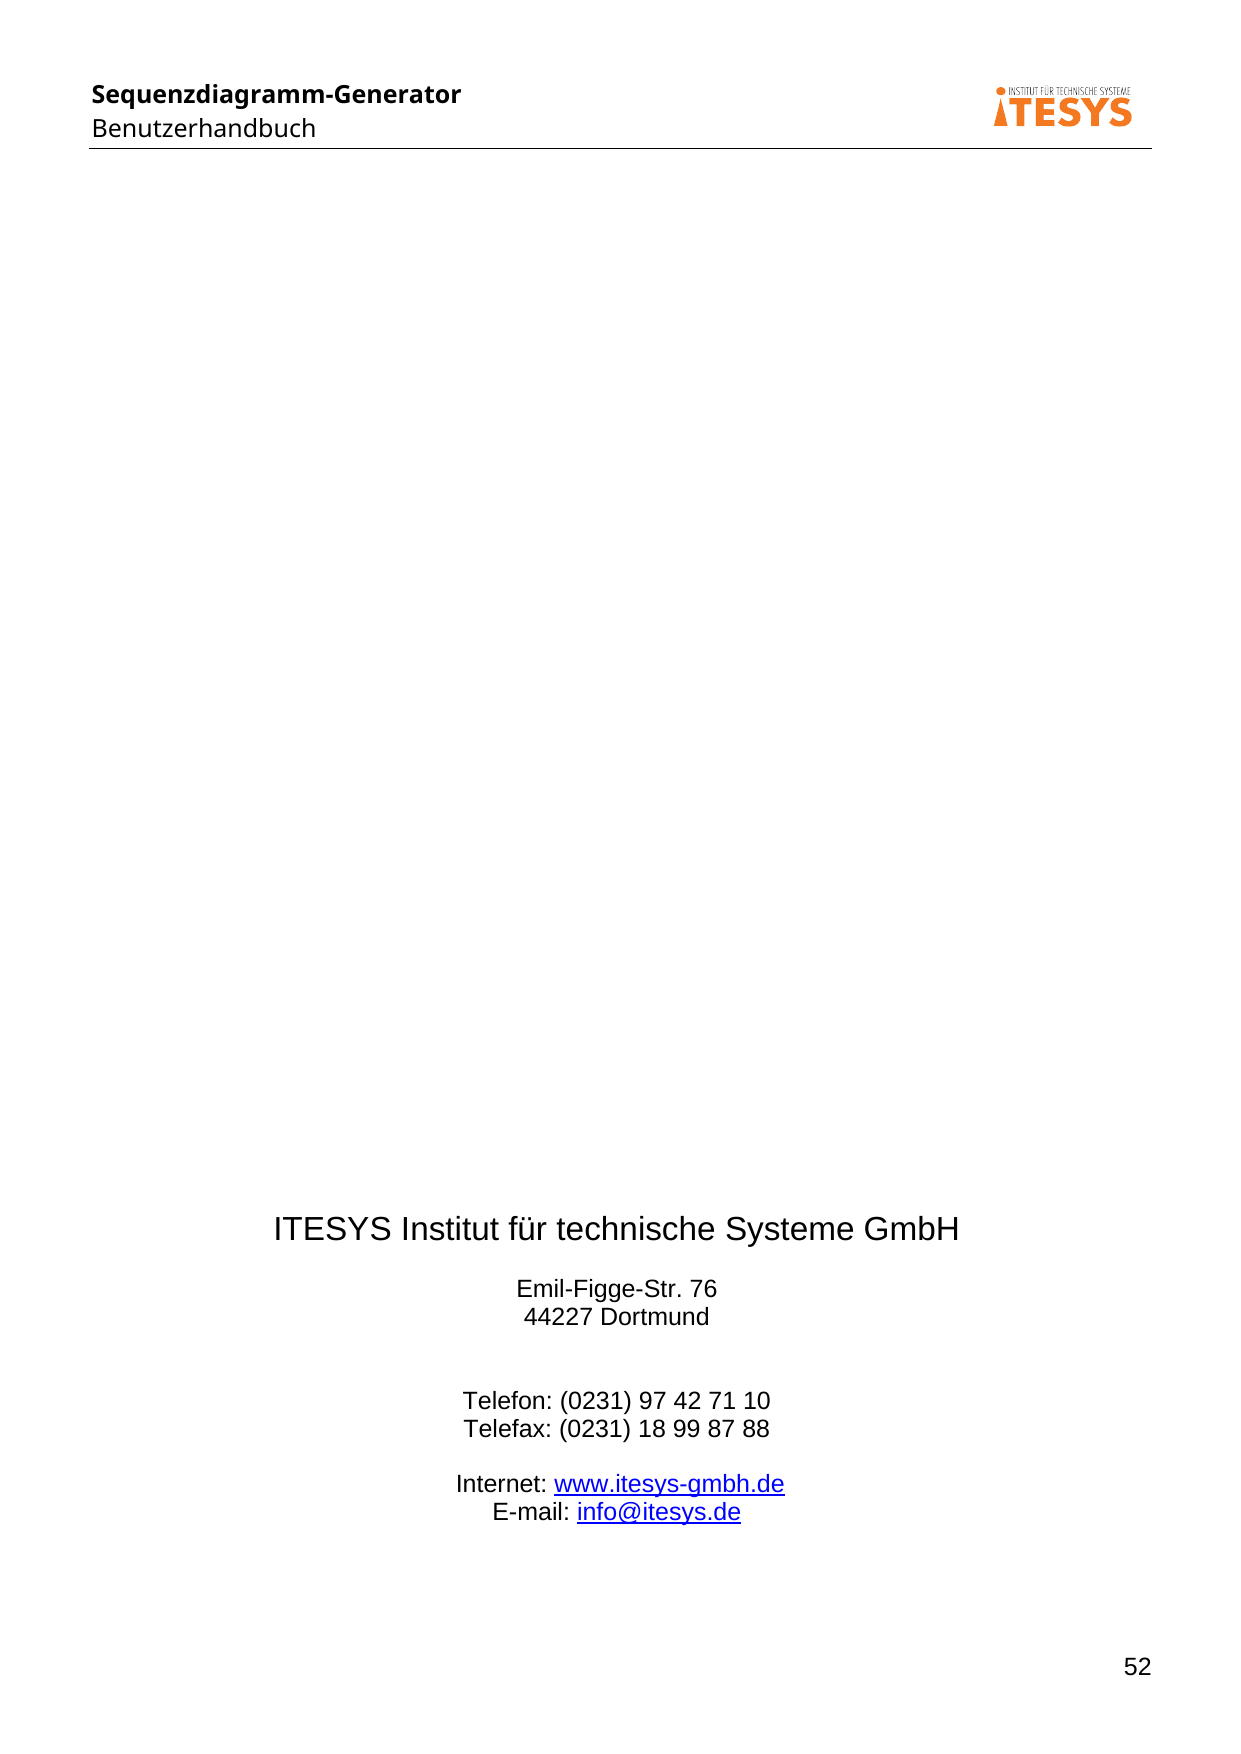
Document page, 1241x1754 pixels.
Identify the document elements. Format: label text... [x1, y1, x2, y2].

picture [993, 85, 1133, 127]
text Emil-Figge-Str. 76 44227 Dortmund Telefon: (0231) 97 42 71 10 Telefax: (0231) 18 99 87 88 [88, 1247, 1152, 1470]
text Internet: www.itesys-gmbh.de E-mail: info@itesys.de [88, 1470, 1152, 1526]
text ITESYS Institut für technische Systeme GmbH [88, 1210, 1152, 1247]
